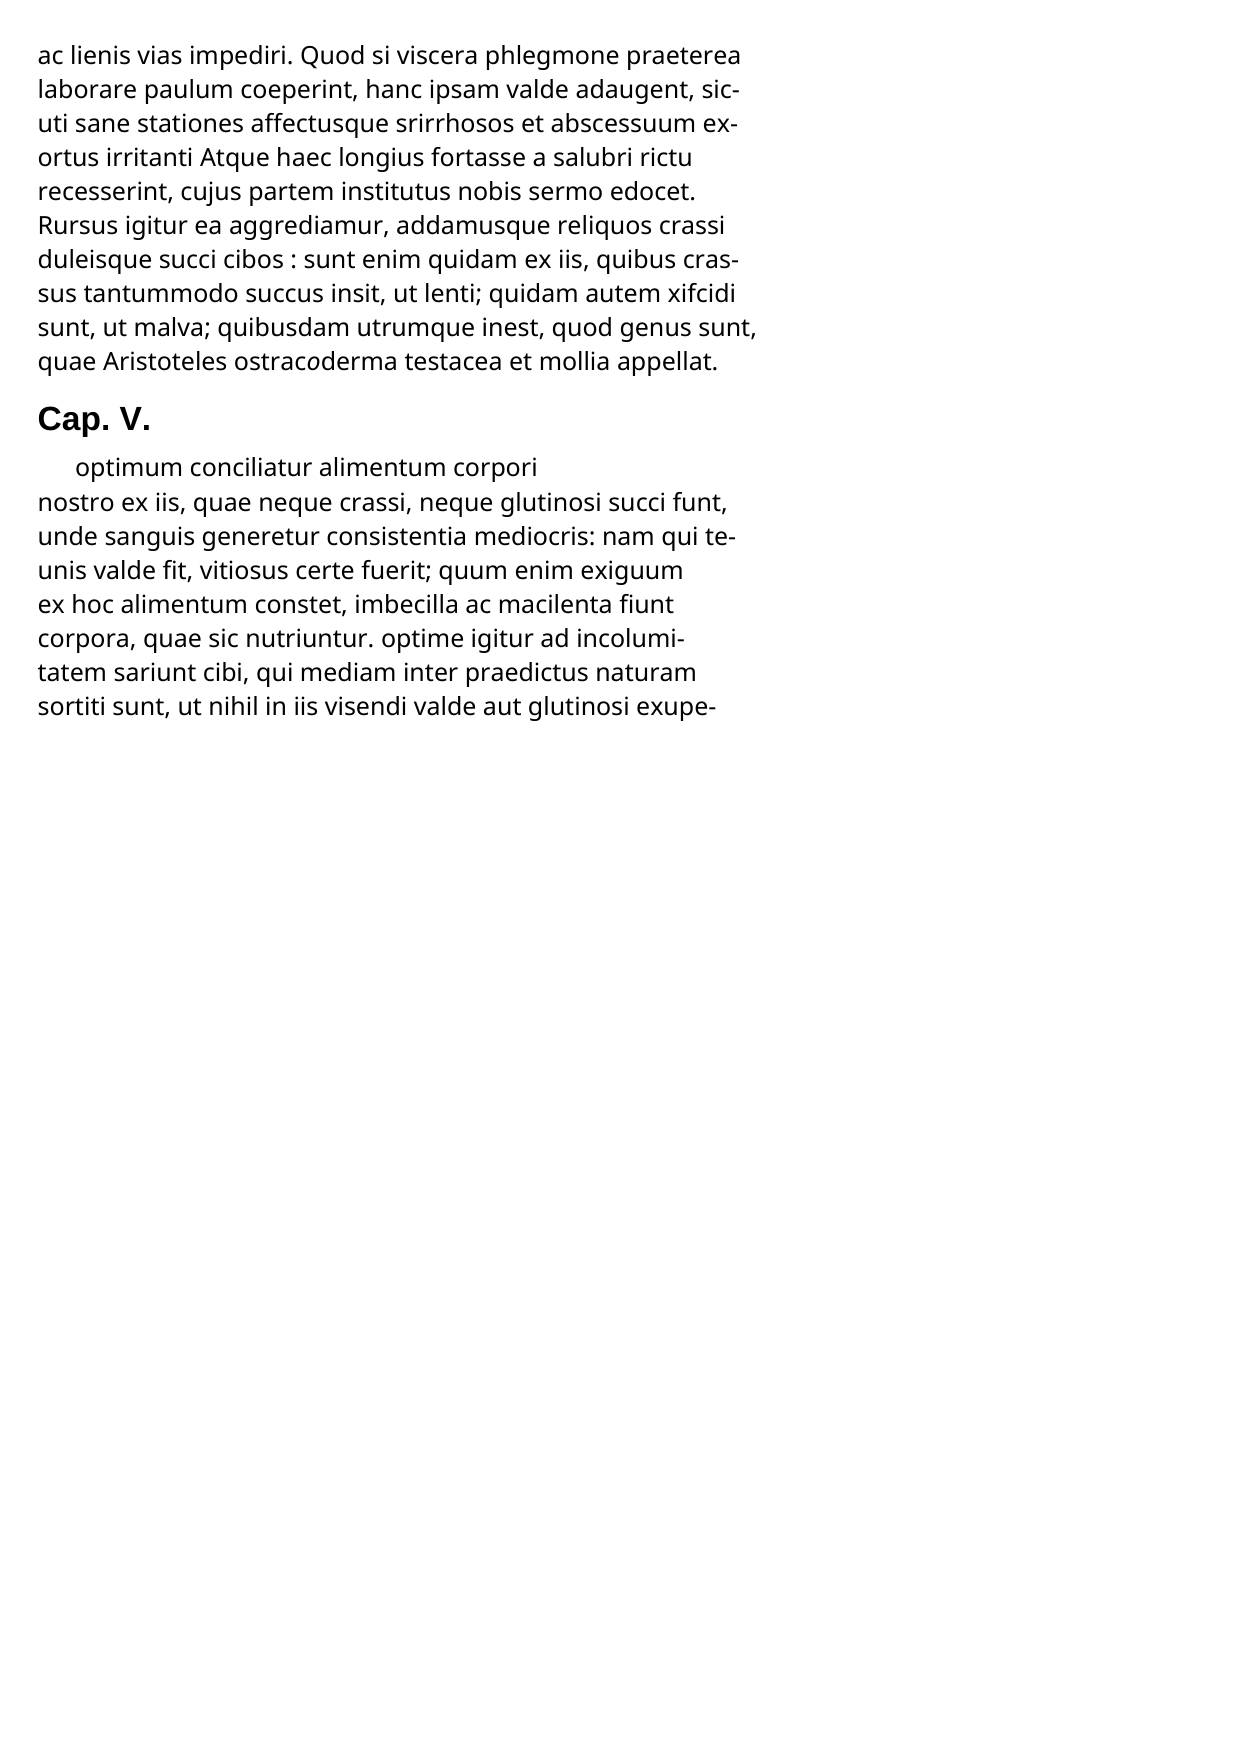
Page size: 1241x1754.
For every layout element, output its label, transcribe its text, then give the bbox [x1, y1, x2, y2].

subtitle Cap. V. [37, 399, 1203, 438]
text ac lienis vias impediri. Quod si viscera phlegmone praeterea laborare paulum coeperint, hanc ipsam valde adaugent, sic- uti sane stationes affectusque srirrhosos et abscessuum ex- ortus irritanti Atque haec longius fortasse a salubri rictu recesserint, cujus partem institutus nobis sermo edocet. Rursus igitur ea aggrediamur, addamusque reliquos crassi duleisque succi cibos : sunt enim quidam ex iis, quibus cras- sus tantummodo succus insit, ut lenti; quidam autem xifcidi sunt, ut malva; quibusdam utrumque inest, quod genus sunt, quae Aristoteles ostracoderma testacea et mollia appellat. [37, 37, 1203, 378]
text optimum conciliatur alimentum corpori nostro ex iis, quae neque crassi, neque glutinosi succi funt, unde sanguis generetur consistentia mediocris: nam qui te- unis valde fit, vitiosus certe fuerit; quum enim exiguum ex hoc alimentum constet, imbecilla ac macilenta fiunt corpora, quae sic nutriuntur. optime igitur ad incolumi- tatem sariunt cibi, qui mediam inter praedictus naturam sortiti sunt, ut nihil in iis visendi valde aut glutinosi exupe- [37, 450, 1203, 723]
